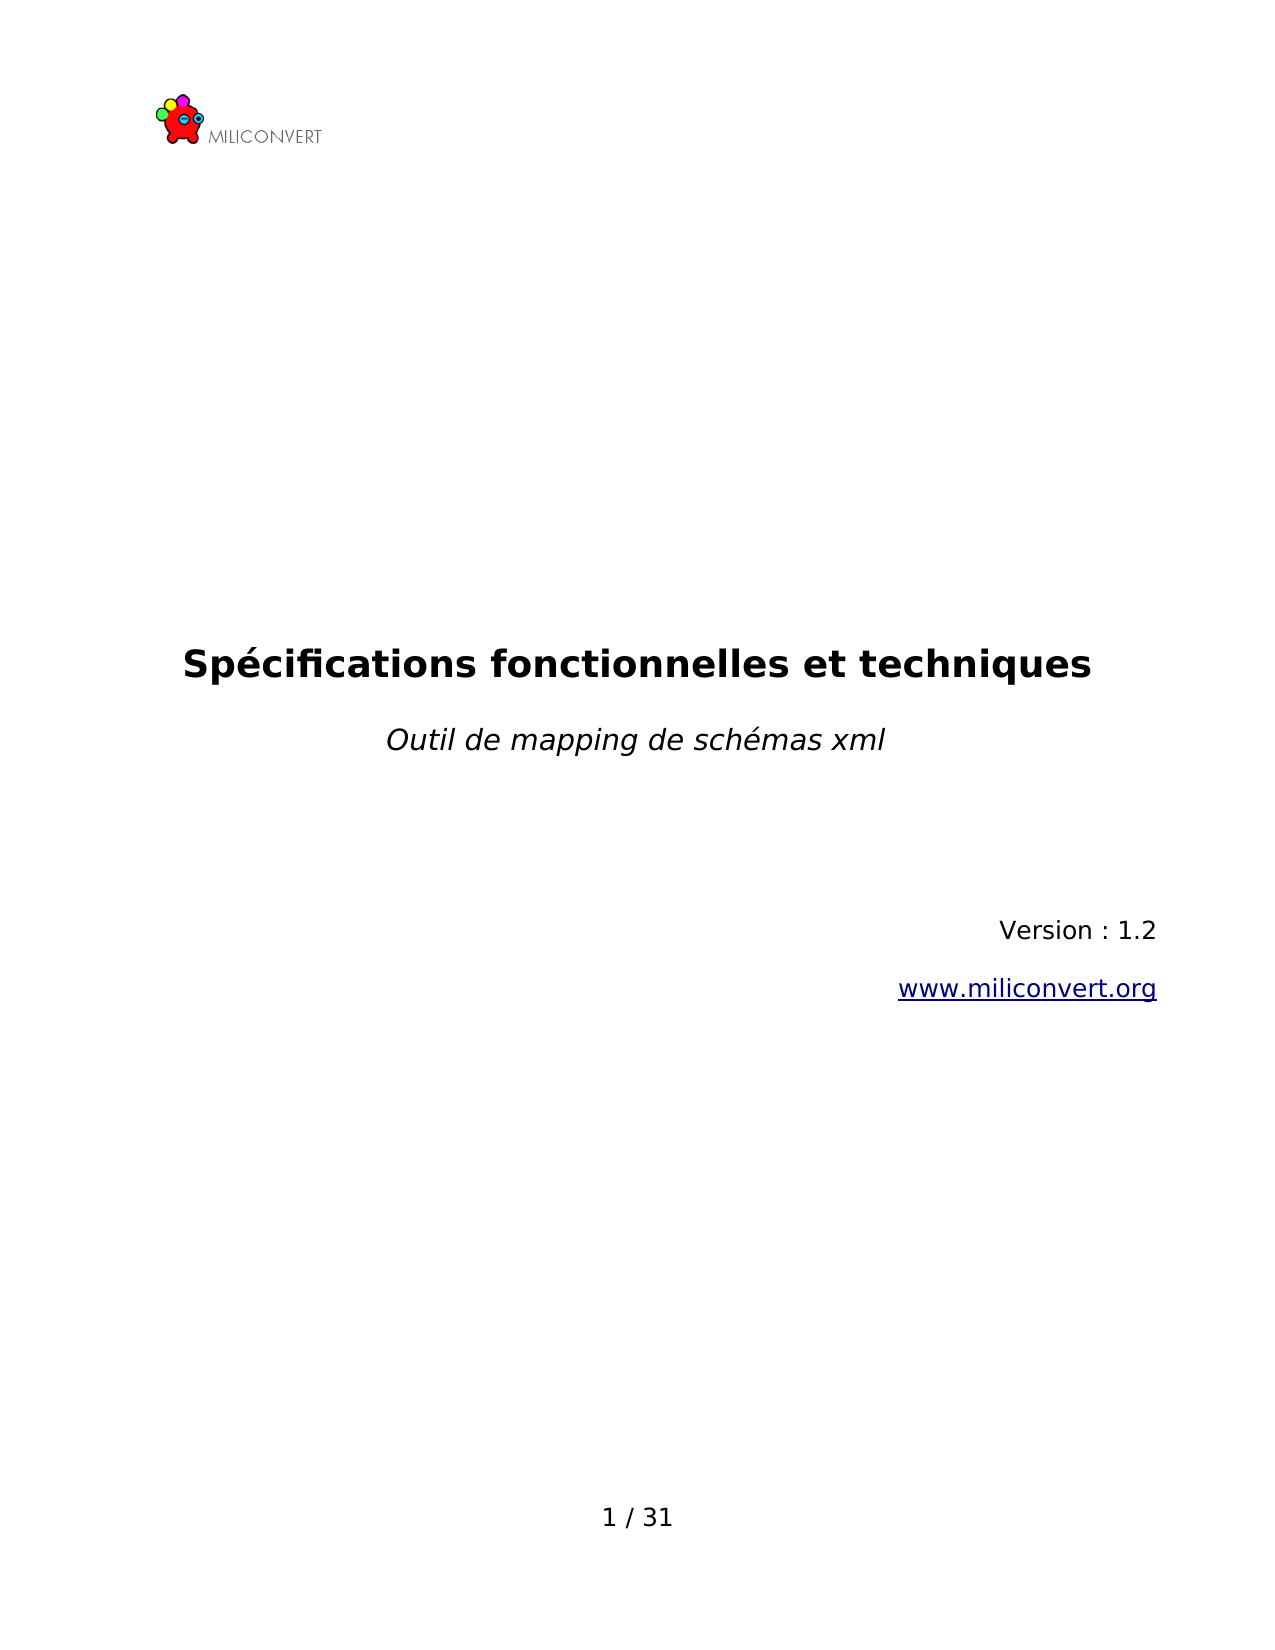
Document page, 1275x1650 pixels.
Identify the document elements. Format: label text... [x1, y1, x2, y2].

text Version : 1.2 [118, 916, 1157, 945]
picture [132, 69, 354, 176]
text www.miliconvert.org [118, 974, 1157, 1003]
subtitle Outil de mapping de schémas xml [118, 724, 1157, 758]
title Spécifications fonctionnelles et techniques [118, 642, 1157, 686]
